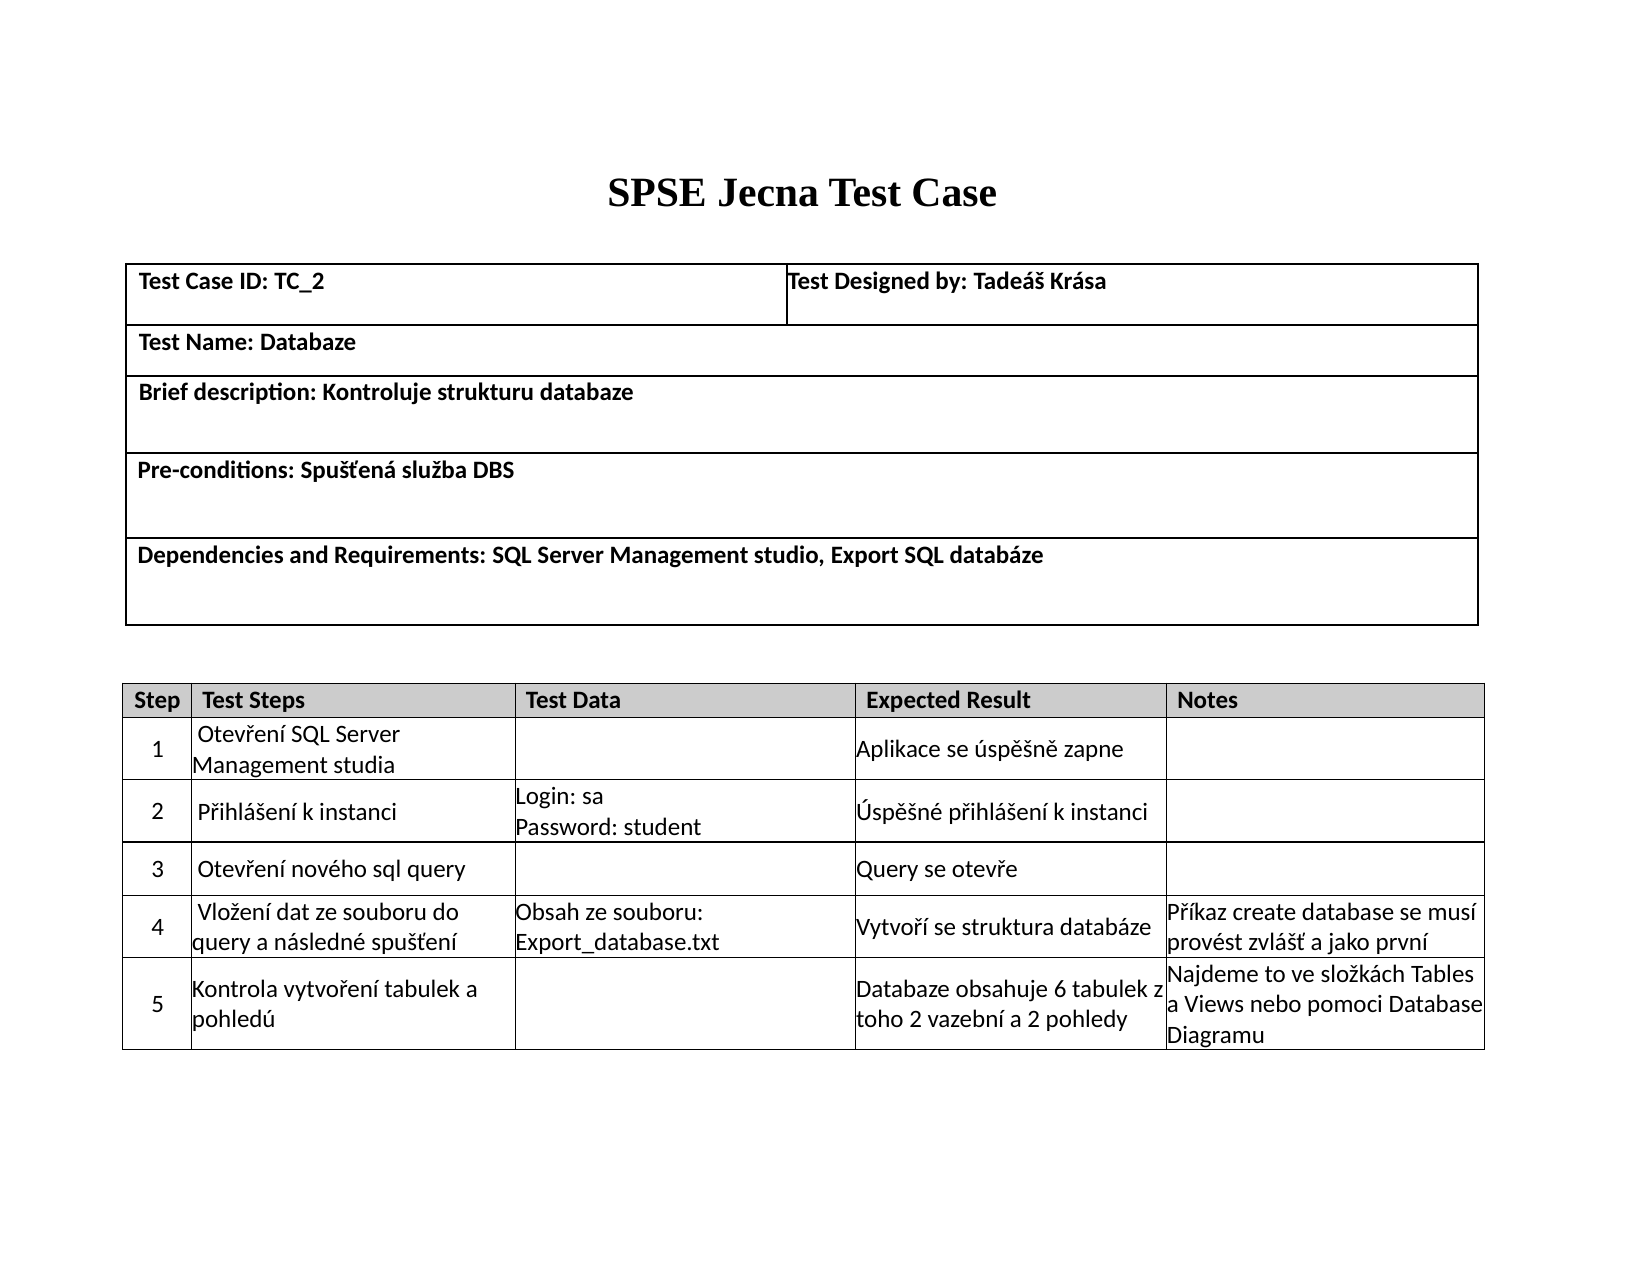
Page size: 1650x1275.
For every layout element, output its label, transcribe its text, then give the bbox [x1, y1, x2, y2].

table_cell 4 [123, 896, 191, 957]
table_header Test Data [516, 684, 855, 717]
table_cell Najdeme to ve složkách Tables a Views nebo pomoci Database Diagramu [1167, 958, 1484, 1049]
table_cell [1167, 780, 1484, 841]
table_cell 3 [123, 843, 191, 894]
table_cell Příkaz create database se musí provést zvlášť a jako první [1167, 896, 1484, 957]
table_cell Test Name: Databaze [127, 326, 1477, 374]
table_cell Test Designed by: Tadeáš Krása [788, 265, 1477, 324]
table_cell [1167, 718, 1484, 779]
table_cell 1 [123, 718, 191, 779]
table_cell Vytvoří se struktura databáze [856, 896, 1166, 957]
table_cell Otevření nového sql query [192, 843, 515, 894]
table_cell [516, 843, 855, 894]
table_header Test Steps [192, 684, 515, 717]
table_cell Otevření SQL Server Management studia [192, 718, 515, 779]
table_cell Databaze obsahuje 6 tabulek z toho 2 vazební a 2 pohledy [856, 958, 1166, 1049]
table_cell Brief description: Kontroluje strukturu databaze [127, 377, 1477, 452]
table_header Notes [1167, 684, 1484, 717]
table_cell Aplikace se úspěšně zapne [856, 718, 1166, 779]
table_cell Úspěšné přihlášení k instanci [856, 780, 1166, 841]
table_cell Obsah ze souboru: Export_database.txt [516, 896, 855, 957]
table_cell Přihlášení k instanci [192, 780, 515, 841]
table_cell Vložení dat ze souboru do query a následné spušťení [192, 896, 515, 957]
table_cell Login: sa Password: student [516, 780, 855, 841]
table_cell [1167, 843, 1484, 894]
table_header [126, 73, 1478, 119]
table_header Expected Result [856, 684, 1166, 717]
table_cell Kontrola vytvoření tabulek a pohledú [192, 958, 515, 1049]
table_cell [516, 958, 855, 1049]
table_cell 5 [123, 958, 191, 1049]
table_cell Query se otevře [856, 843, 1166, 894]
table_cell SPSE Jecna Test Case [126, 119, 1478, 263]
table_cell Test Case ID: TC_2 [127, 265, 786, 324]
table_cell 2 [123, 780, 191, 841]
table_cell Dependencies and Requirements: SQL Server Management studio, Export SQL databáze [127, 539, 1477, 624]
table_cell [516, 718, 855, 779]
table_header Step [123, 684, 191, 717]
table_cell Pre-conditions: Spušťená služba DBS [127, 454, 1477, 537]
